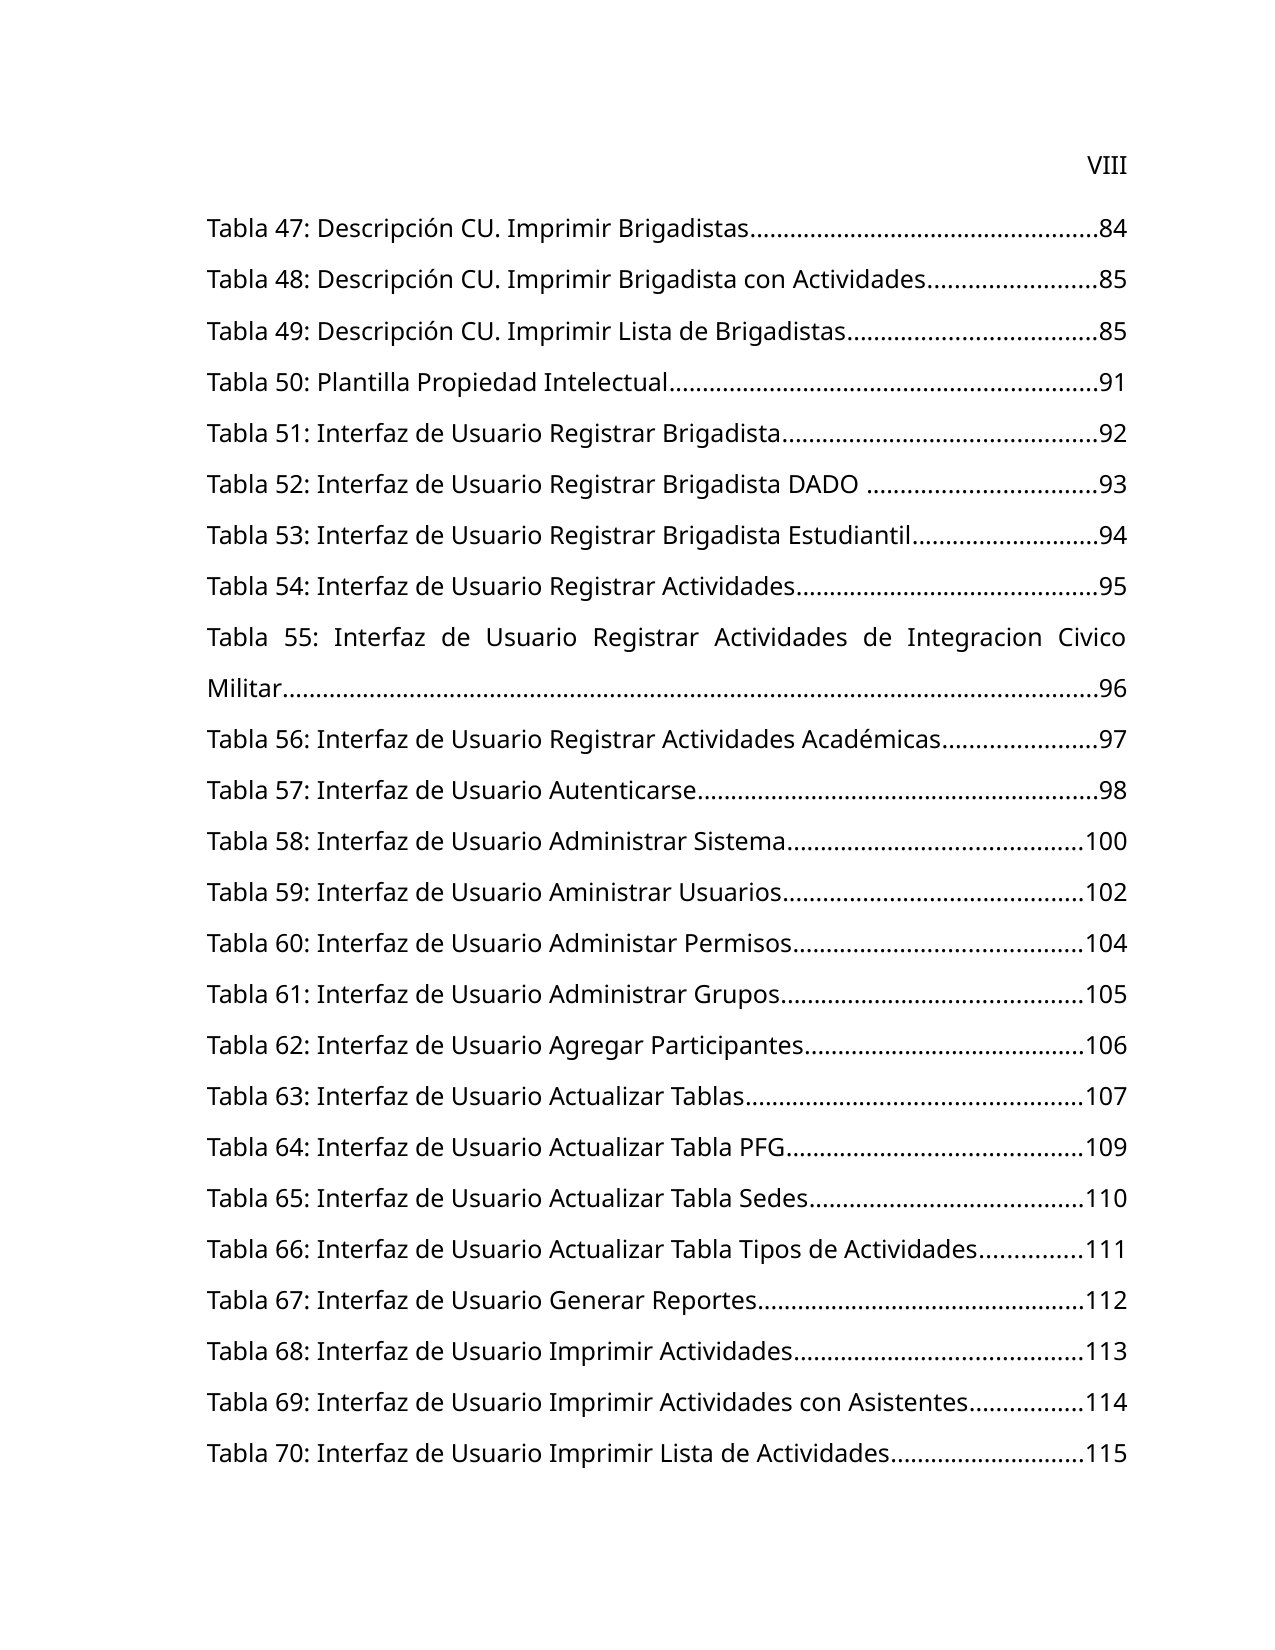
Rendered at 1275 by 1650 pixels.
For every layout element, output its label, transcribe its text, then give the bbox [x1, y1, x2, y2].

text Tabla 51: Interfaz de Usuario Registrar Brigadista 92 [207, 415, 1127, 449]
text Tabla 63: Interfaz de Usuario Actualizar Tablas 107 [207, 1079, 1127, 1113]
text Tabla 53: Interfaz de Usuario Registrar Brigadista Estudiantil 94 [207, 517, 1127, 551]
text Tabla 61: Interfaz de Usuario Administrar Grupos 105 [207, 977, 1127, 1011]
text Tabla 66: Interfaz de Usuario Actualizar Tabla Tipos de Actividades 111 [207, 1232, 1127, 1266]
text Tabla 59: Interfaz de Usuario Aministrar Usuarios 102 [207, 875, 1127, 909]
text Tabla 64: Interfaz de Usuario Actualizar Tabla PFG 109 [207, 1130, 1127, 1164]
text Tabla 68: Interfaz de Usuario Imprimir Actividades 113 [207, 1334, 1127, 1368]
text Tabla 69: Interfaz de Usuario Imprimir Actividades con Asistentes 114 [207, 1385, 1127, 1419]
text Tabla 57: Interfaz de Usuario Autenticarse 98 [207, 773, 1127, 807]
text Tabla 67: Interfaz de Usuario Generar Reportes 112 [207, 1283, 1127, 1317]
text Tabla 54: Interfaz de Usuario Registrar Actividades 95 [207, 568, 1127, 602]
text Tabla 62: Interfaz de Usuario Agregar Participantes 106 [207, 1028, 1127, 1062]
text Tabla 49: Descripción CU. Imprimir Lista de Brigadistas 85 [207, 313, 1127, 347]
text Tabla 70: Interfaz de Usuario Imprimir Lista de Actividades 115 [207, 1436, 1127, 1470]
text Tabla 50: Plantilla Propiedad Intelectual 91 [207, 364, 1127, 398]
text Tabla 65: Interfaz de Usuario Actualizar Tabla Sedes 110 [207, 1181, 1127, 1215]
text Tabla 60: Interfaz de Usuario Administar Permisos 104 [207, 926, 1127, 960]
text Tabla 55: Interfaz de Usuario Registrar Actividades de Integracion Civico Militar 96 [207, 619, 1127, 704]
text Tabla 47: Descripción CU. Imprimir Brigadistas 84 [207, 211, 1127, 245]
text Tabla 52: Interfaz de Usuario Registrar Brigadista DADO 93 [207, 466, 1127, 500]
text Tabla 48: Descripción CU. Imprimir Brigadista con Actividades 85 [207, 262, 1127, 296]
text Tabla 58: Interfaz de Usuario Administrar Sistema 100 [207, 824, 1127, 858]
text Tabla 56: Interfaz de Usuario Registrar Actividades Académicas 97 [207, 722, 1127, 756]
